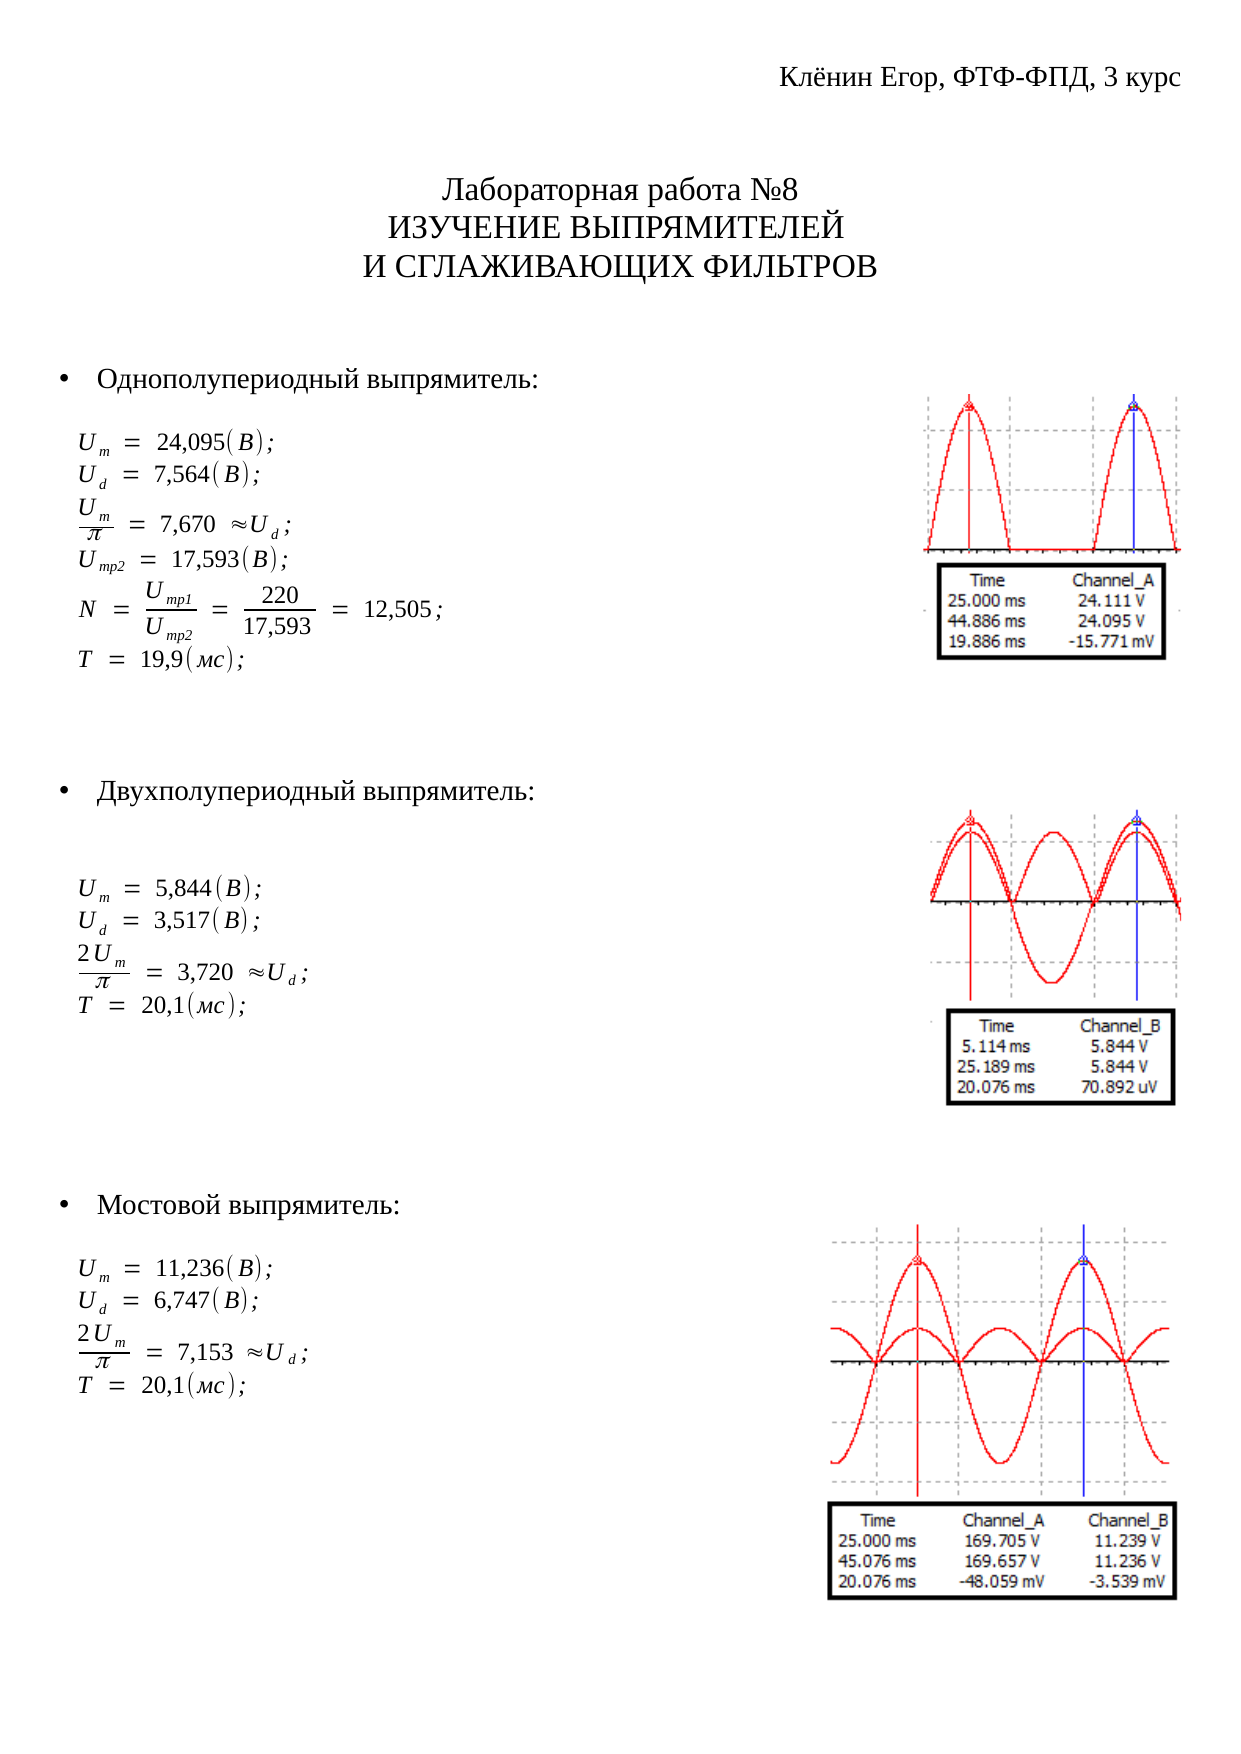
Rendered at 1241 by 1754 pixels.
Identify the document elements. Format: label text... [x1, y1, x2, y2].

list Однополупериодный выпрямитель: [59, 361, 1181, 394]
text Клёнин Егор, ФТФ-ФПД, 3 курс [59, 59, 1181, 93]
picture [923, 394, 1182, 668]
list Двухполупериодный выпрямитель: [59, 773, 1181, 807]
text Лабораторная работа №8 [59, 169, 1181, 208]
picture [823, 1220, 1182, 1605]
text ИЗУЧЕНИЕ ВЫПРЯМИТЕЛЕЙ [59, 208, 1181, 246]
list Мостовой выпрямитель: [59, 1187, 1181, 1221]
text И СГЛАЖИВАЮЩИХ ФИЛЬТРОВ [59, 246, 1181, 284]
picture [926, 807, 1182, 1112]
